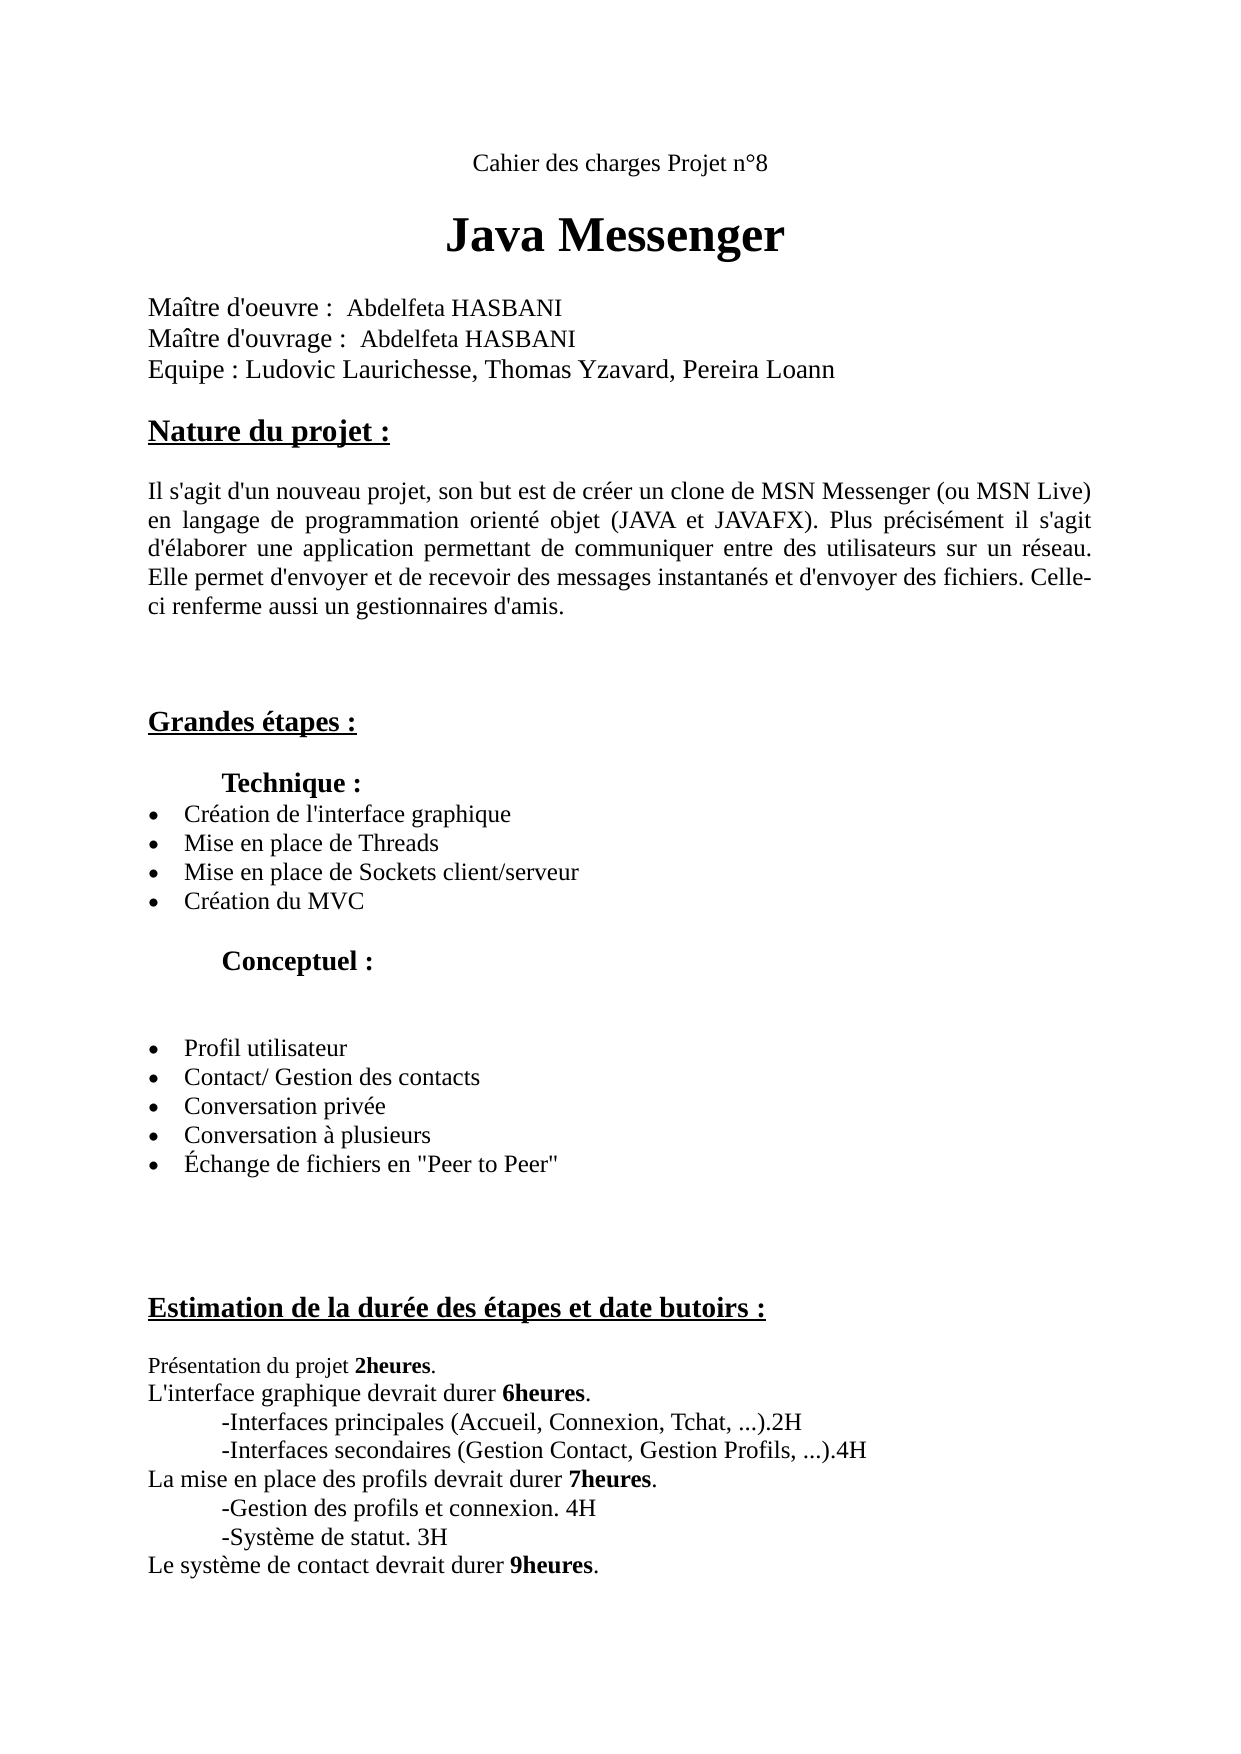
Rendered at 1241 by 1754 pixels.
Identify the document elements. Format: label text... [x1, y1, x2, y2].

text Conceptuel : [148, 943, 1093, 977]
text Le système de contact devrait durer 9heures. [148, 1551, 1093, 1579]
text -Gestion des profils et connexion. 4H [148, 1493, 1093, 1522]
list Mise en place de Sockets client/serveur [110, 857, 1093, 886]
text Estimation de la durée des étapes et date butoirs : [148, 1290, 1093, 1324]
text Java Messenger [148, 205, 1093, 263]
text Maître d'ouvrage : Abdelfeta HASBANI [148, 322, 1093, 353]
text Nature du projet : [148, 412, 1093, 448]
text L'interface graphique devrait durer 6heures. [148, 1378, 1093, 1407]
text -Interfaces secondaires (Gestion Contact, Gestion Profils, ...).4H [148, 1436, 1093, 1464]
text -Interfaces principales (Accueil, Connexion, Tchat, ...).2H [148, 1407, 1093, 1436]
text -Système de statut. 3H [148, 1522, 1093, 1551]
list Contact/ Gestion des contacts [110, 1062, 1093, 1091]
text Grandes étapes : [148, 704, 1093, 737]
text Technique : [148, 765, 1093, 799]
text Cahier des charges Projet n°8 [148, 148, 1093, 176]
list Profil utilisateur [110, 1033, 1093, 1062]
list Création de l'interface graphique [110, 799, 1093, 828]
list Conversation à plusieurs [110, 1120, 1093, 1149]
text Il s'agit d'un nouveau projet, son but est de créer un clone de MSN Messenger (ou MSN Live) en langage de programmation orienté objet (JAVA et JAVAFX). Plus précisément il s'agit d'élaborer une application permettant de communiquer entre des utilisateurs sur un réseau. Elle permet d'envoyer et de recevoir des messages instantanés et d'envoyer des fichiers. Celle-ci renferme aussi un gestionnaires d'amis. [148, 476, 1093, 620]
text Equipe : Ludovic Laurichesse, Thomas Yzavard, Pereira Loann [148, 353, 1093, 384]
text La mise en place des profils devrait durer 7heures. [148, 1464, 1093, 1493]
list Échange de fichiers en "Peer to Peer" [110, 1149, 1093, 1178]
list Création du MVC [110, 886, 1093, 915]
list Mise en place de Threads [110, 828, 1093, 857]
text Maître d'oeuvre : Abdelfeta HASBANI [148, 291, 1093, 322]
list Conversation privée [110, 1091, 1093, 1120]
text Présentation du projet 2heures. [148, 1352, 1093, 1378]
